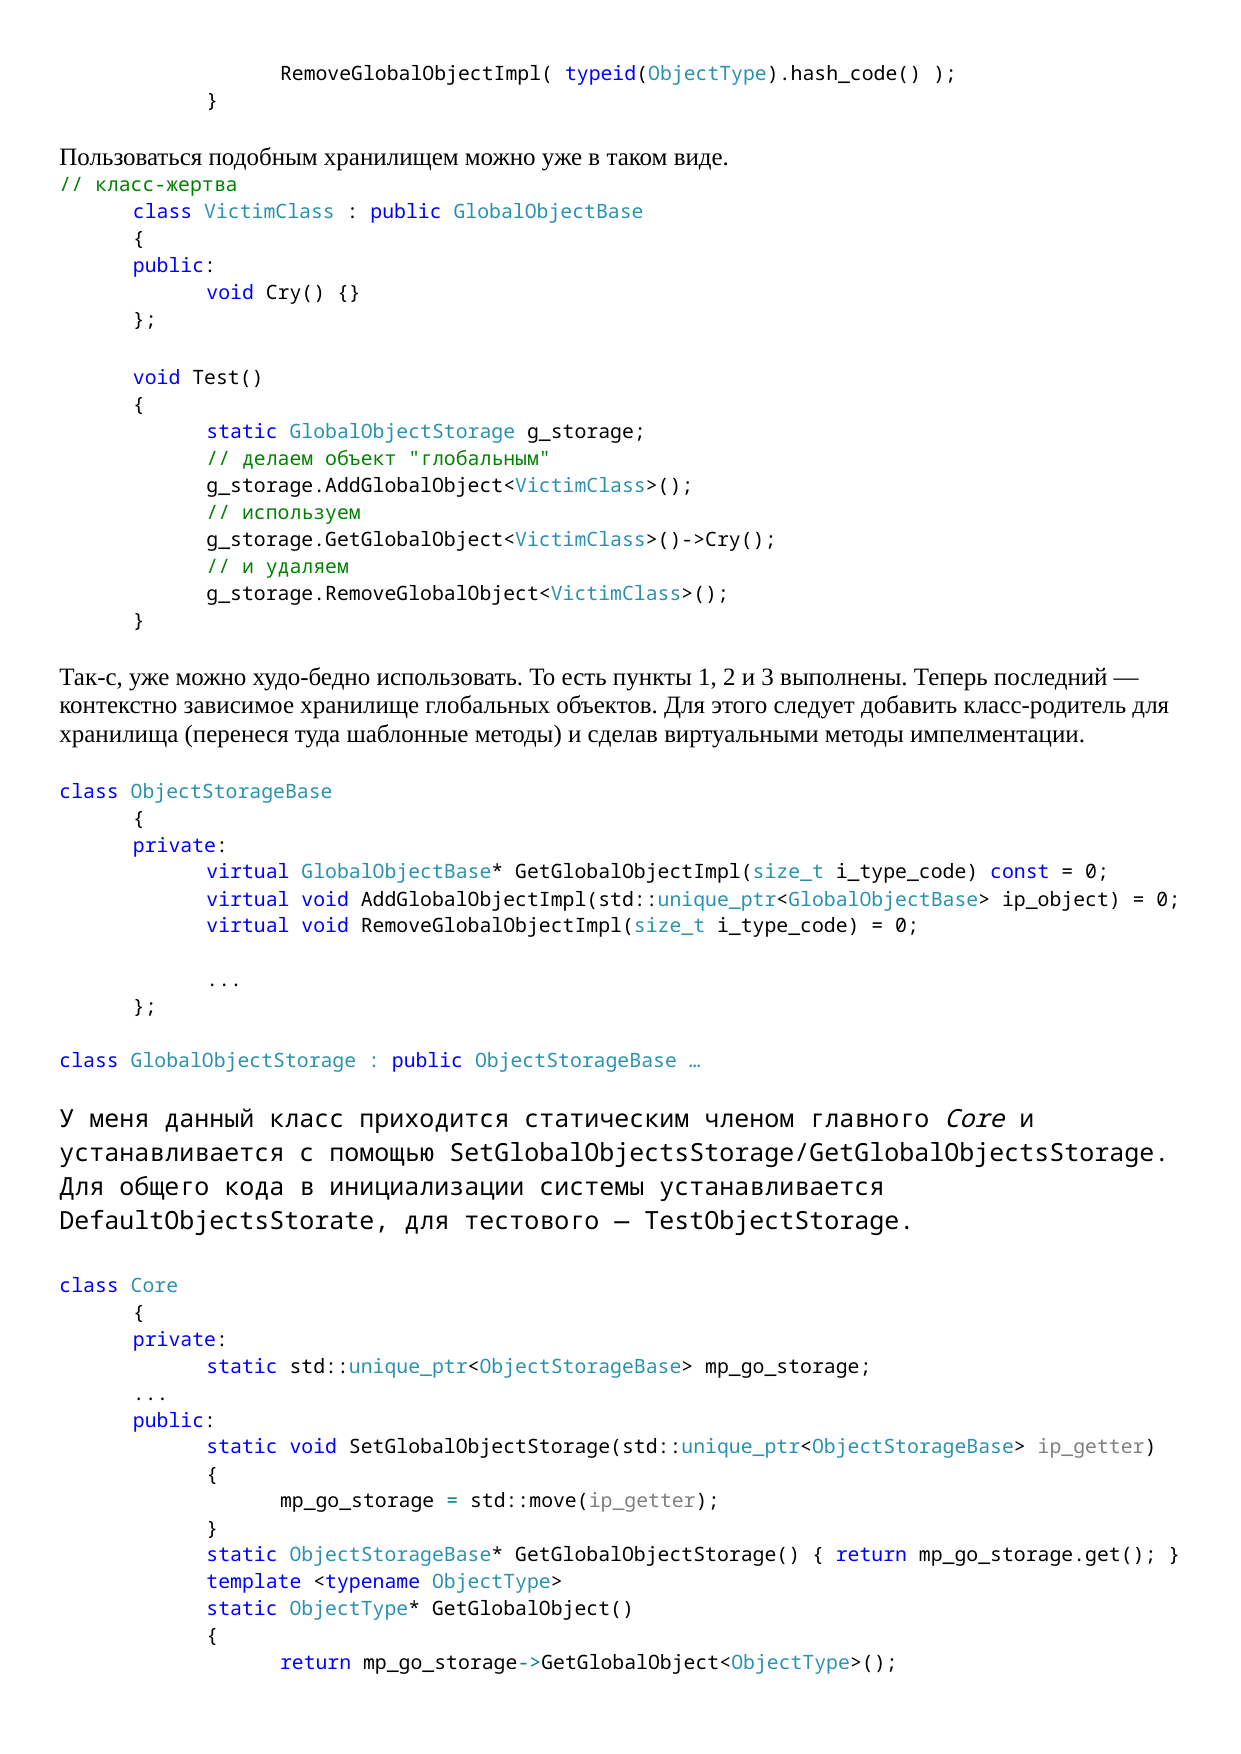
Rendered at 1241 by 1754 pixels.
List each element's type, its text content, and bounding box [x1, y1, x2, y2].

text public: [59, 251, 1181, 278]
text private: [59, 1325, 1181, 1352]
text // класс-жертва [59, 171, 1181, 197]
text } [59, 606, 1181, 633]
text static std::unique_ptr<ObjectStorageBase> mp_go_storage; [59, 1352, 1181, 1379]
text { [59, 390, 1181, 417]
text // делаем объект "глобальным" [59, 444, 1181, 471]
text void Cry() {} [59, 278, 1181, 305]
text g_storage.AddGlobalObject<VictimClass>(); [59, 471, 1181, 498]
text class VictimClass : public GlobalObjectBase [59, 197, 1181, 224]
text } [59, 1514, 1181, 1541]
text g_storage.RemoveGlobalObject<VictimClass>(); [59, 579, 1181, 606]
text Пользоваться подобным хранилищем можно уже в таком виде. [59, 142, 1181, 171]
text { [59, 1460, 1181, 1487]
text { [59, 804, 1181, 831]
text }; [59, 993, 1181, 1020]
text virtual void AddGlobalObjectImpl(std::unique_ptr<GlobalObjectBase> ip_object) = 0; [59, 885, 1181, 912]
text static ObjectStorageBase* GetGlobalObjectStorage() { return mp_go_storage.get(); } [59, 1541, 1181, 1568]
text У меня данный класс приходится статическим членом главного Core и устанавливается с помощью SetGlobalObjectsStorage/GetGlobalObjectsStorage. Для общего кода в инициализации системы устанавливается DefaultObjectsStorate, для тестового — TestObjectStorage. [59, 1101, 1181, 1237]
text // используем [59, 498, 1181, 525]
text virtual GlobalObjectBase* GetGlobalObjectImpl(size_t i_type_code) const = 0; [59, 858, 1181, 885]
text }; [59, 305, 1181, 332]
text g_storage.GetGlobalObject<VictimClass>()->Cry(); [59, 525, 1181, 552]
text static ObjectType* GetGlobalObject() [59, 1595, 1181, 1622]
text static void SetGlobalObjectStorage(std::unique_ptr<ObjectStorageBase> ip_getter) [59, 1433, 1181, 1460]
text template <typename ObjectType> [59, 1568, 1181, 1595]
text { [59, 1622, 1181, 1649]
text Так-с, уже можно худо-бедно использовать. То есть пункты 1, 2 и 3 выполнены. Теперь последний — контекстно зависимое хранилище глобальных объектов. Для этого следует добавить класс-родитель для хранилища (перенеся туда шаблонные методы) и сделав виртуальными методы импелментации. [59, 662, 1181, 748]
text static GlobalObjectStorage g_storage; [59, 417, 1181, 444]
text void Test() [59, 361, 1181, 390]
text private: [59, 831, 1181, 858]
text // и удаляем [59, 552, 1181, 579]
text ... [59, 1379, 1181, 1406]
text { [59, 1298, 1181, 1325]
text mp_go_storage = std::move(ip_getter); [59, 1487, 1181, 1514]
text class Core [59, 1271, 1181, 1298]
text virtual void RemoveGlobalObjectImpl(size_t i_type_code) = 0; [59, 912, 1181, 939]
text class ObjectStorageBase [59, 777, 1181, 804]
text ... [59, 966, 1181, 993]
text } [59, 86, 1181, 113]
text { [59, 224, 1181, 251]
text class GlobalObjectStorage : public ObjectStorageBase … [59, 1047, 1181, 1074]
text public: [59, 1406, 1181, 1433]
text return mp_go_storage->GetGlobalObject<ObjectType>(); [59, 1649, 1181, 1676]
text RemoveGlobalObjectImpl( typeid(ObjectType).hash_code() ); [59, 59, 1181, 86]
